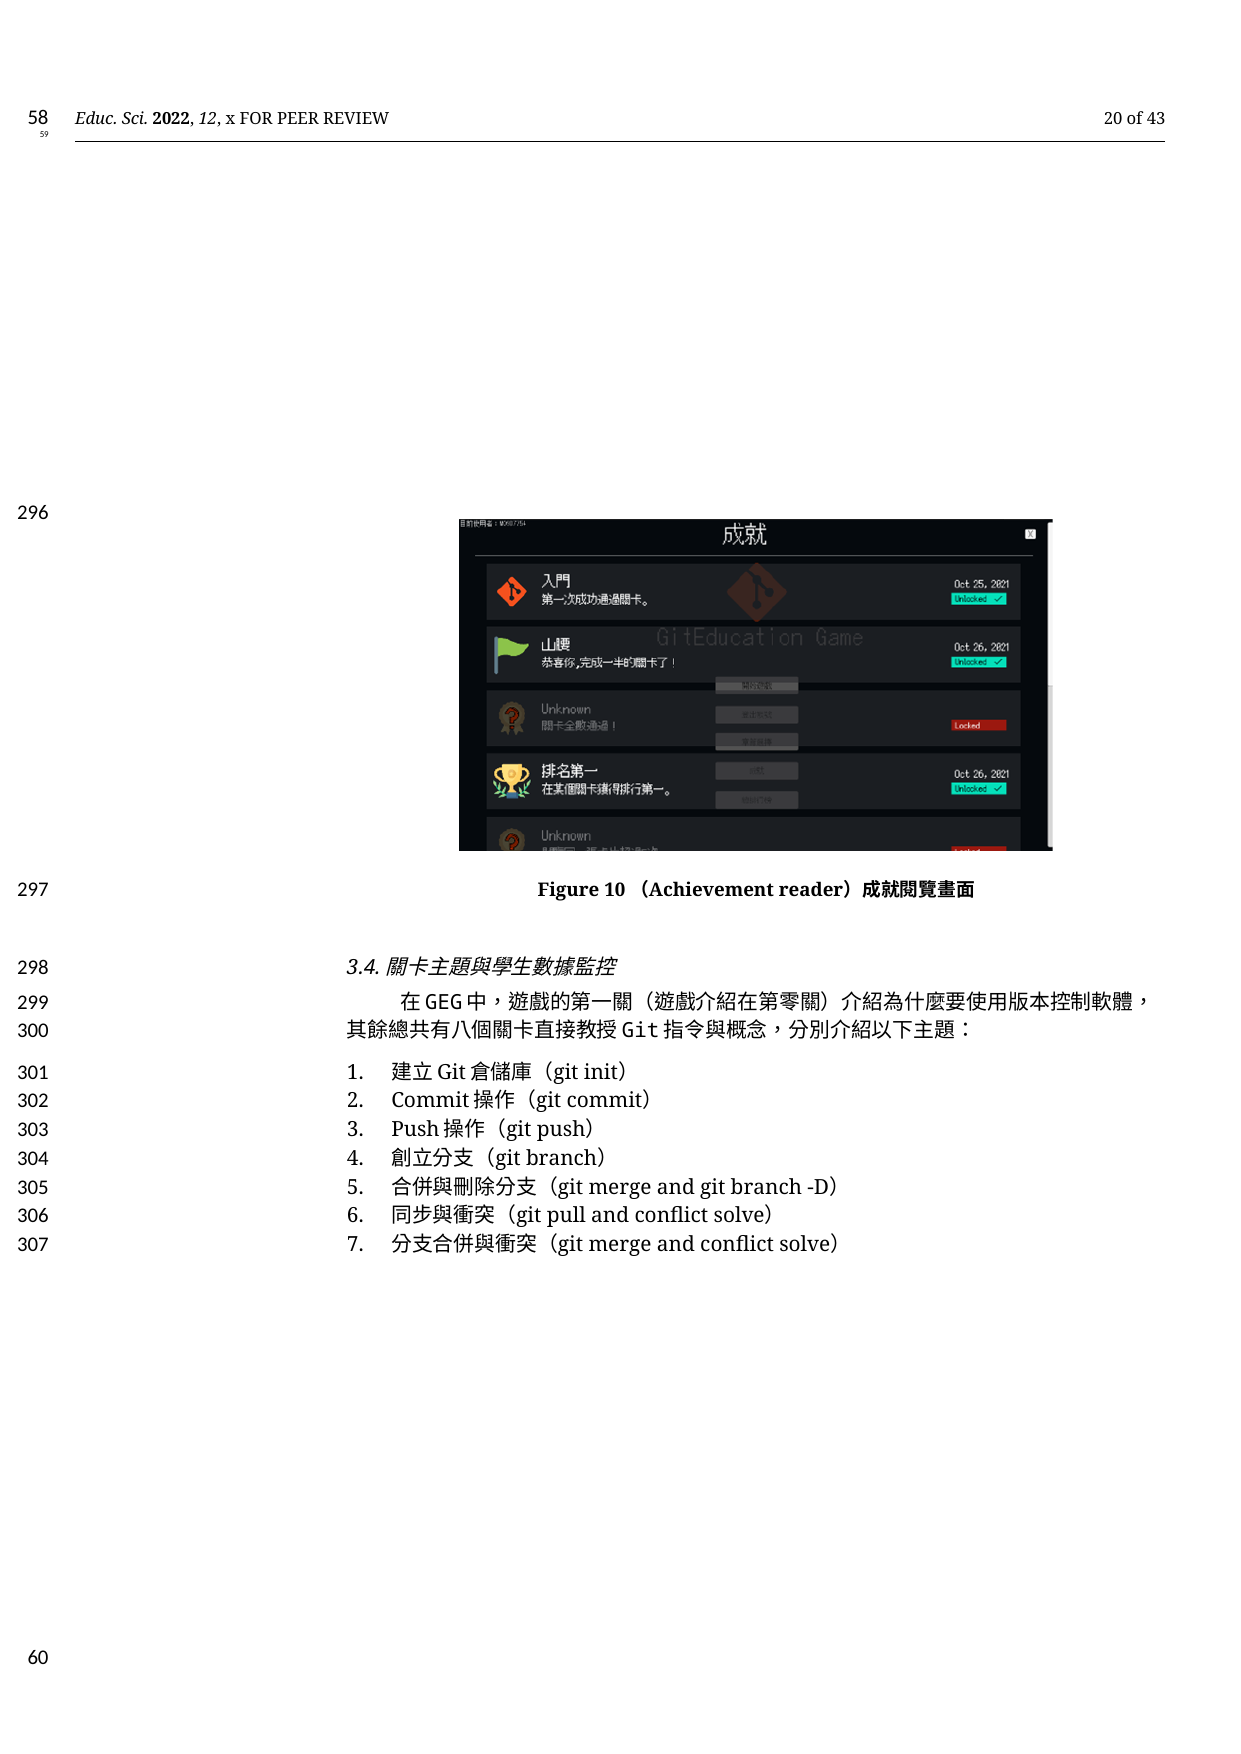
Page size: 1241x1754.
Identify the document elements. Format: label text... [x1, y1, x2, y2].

text Figure 10 （Achievement reader）成就閱覽畫面 [347, 875, 1165, 901]
list 分支合併與衝突（git merge and conflict solve） [347, 1229, 1165, 1257]
list 同步與衝突（git pull and conflict solve） [347, 1200, 1165, 1229]
subtitle 在GEG中，遊戲的第一關（遊戲介紹在第零關）介紹為什麼要使用版本控制軟體，其餘總共有八個關卡直接教授Git指令與概念，分別介紹以下主題： [347, 986, 1165, 1044]
subtitle 3.4. 關卡主題與學生數據監控 [347, 951, 1165, 980]
list 建立Git倉儲庫（git init） [347, 1056, 1165, 1085]
list 創立分支（git branch） [347, 1142, 1165, 1171]
list Commit操作（git commit） [347, 1085, 1165, 1114]
list Push操作（git push） [347, 1114, 1165, 1142]
list 合併與刪除分支（git merge and git branch -D） [347, 1171, 1165, 1200]
